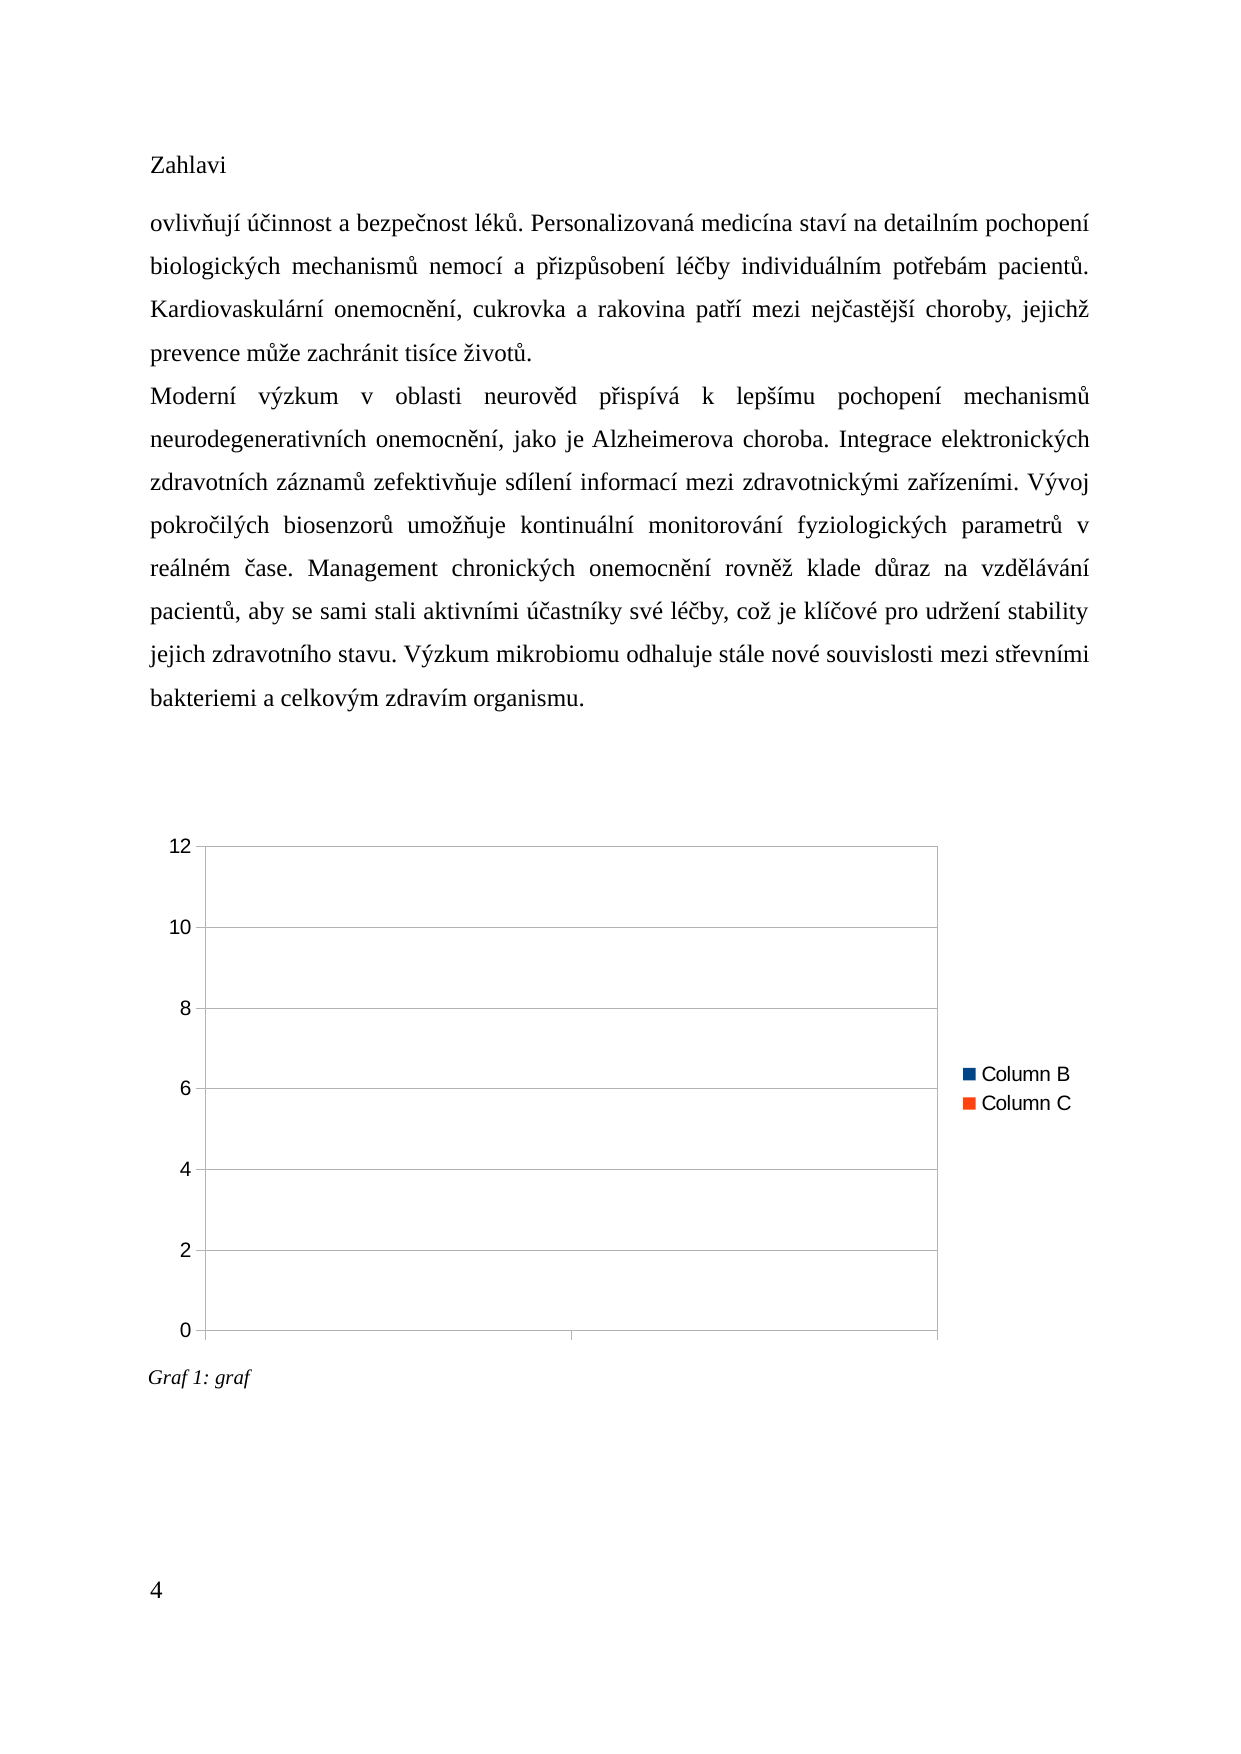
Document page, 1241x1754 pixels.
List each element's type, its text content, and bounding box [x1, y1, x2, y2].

text Moderní výzkum v oblasti neurověd přispívá k lepšímu pochopení mechanismů neurodegenerativních onemocnění, jako je Alzheimerova choroba. Integrace elektronických zdravotních záznamů zefektivňuje sdílení informací mezi zdravotnickými zařízeními. Vývoj pokročilých biosenzorů umožňuje kontinuální monitorování fyziologických parametrů v reálném čase. Management chronických onemocnění rovněž klade důraz na vzdělávání pacientů, aby se sami stali aktivními účastníky své léčby, což je klíčové pro udržení stability jejich zdravotního stavu. Výzkum mikrobiomu odhaluje stále nové souvislosti mezi střevními bakteriemi a celkovým zdravím organismu. [150, 381, 1090, 711]
text Graf 1: graf [148, 824, 1092, 1389]
text ovlivňují účinnost a bezpečnost léků. Personalizovaná medicína staví na detailním pochopení biologických mechanismů nemocí a přizpůsobení léčby individuálním potřebám pacientů. Kardiovaskulární onemocnění, cukrovka a rakovina patří mezi nejčastější choroby, jejichž prevence může zachránit tisíce životů. [150, 208, 1090, 366]
